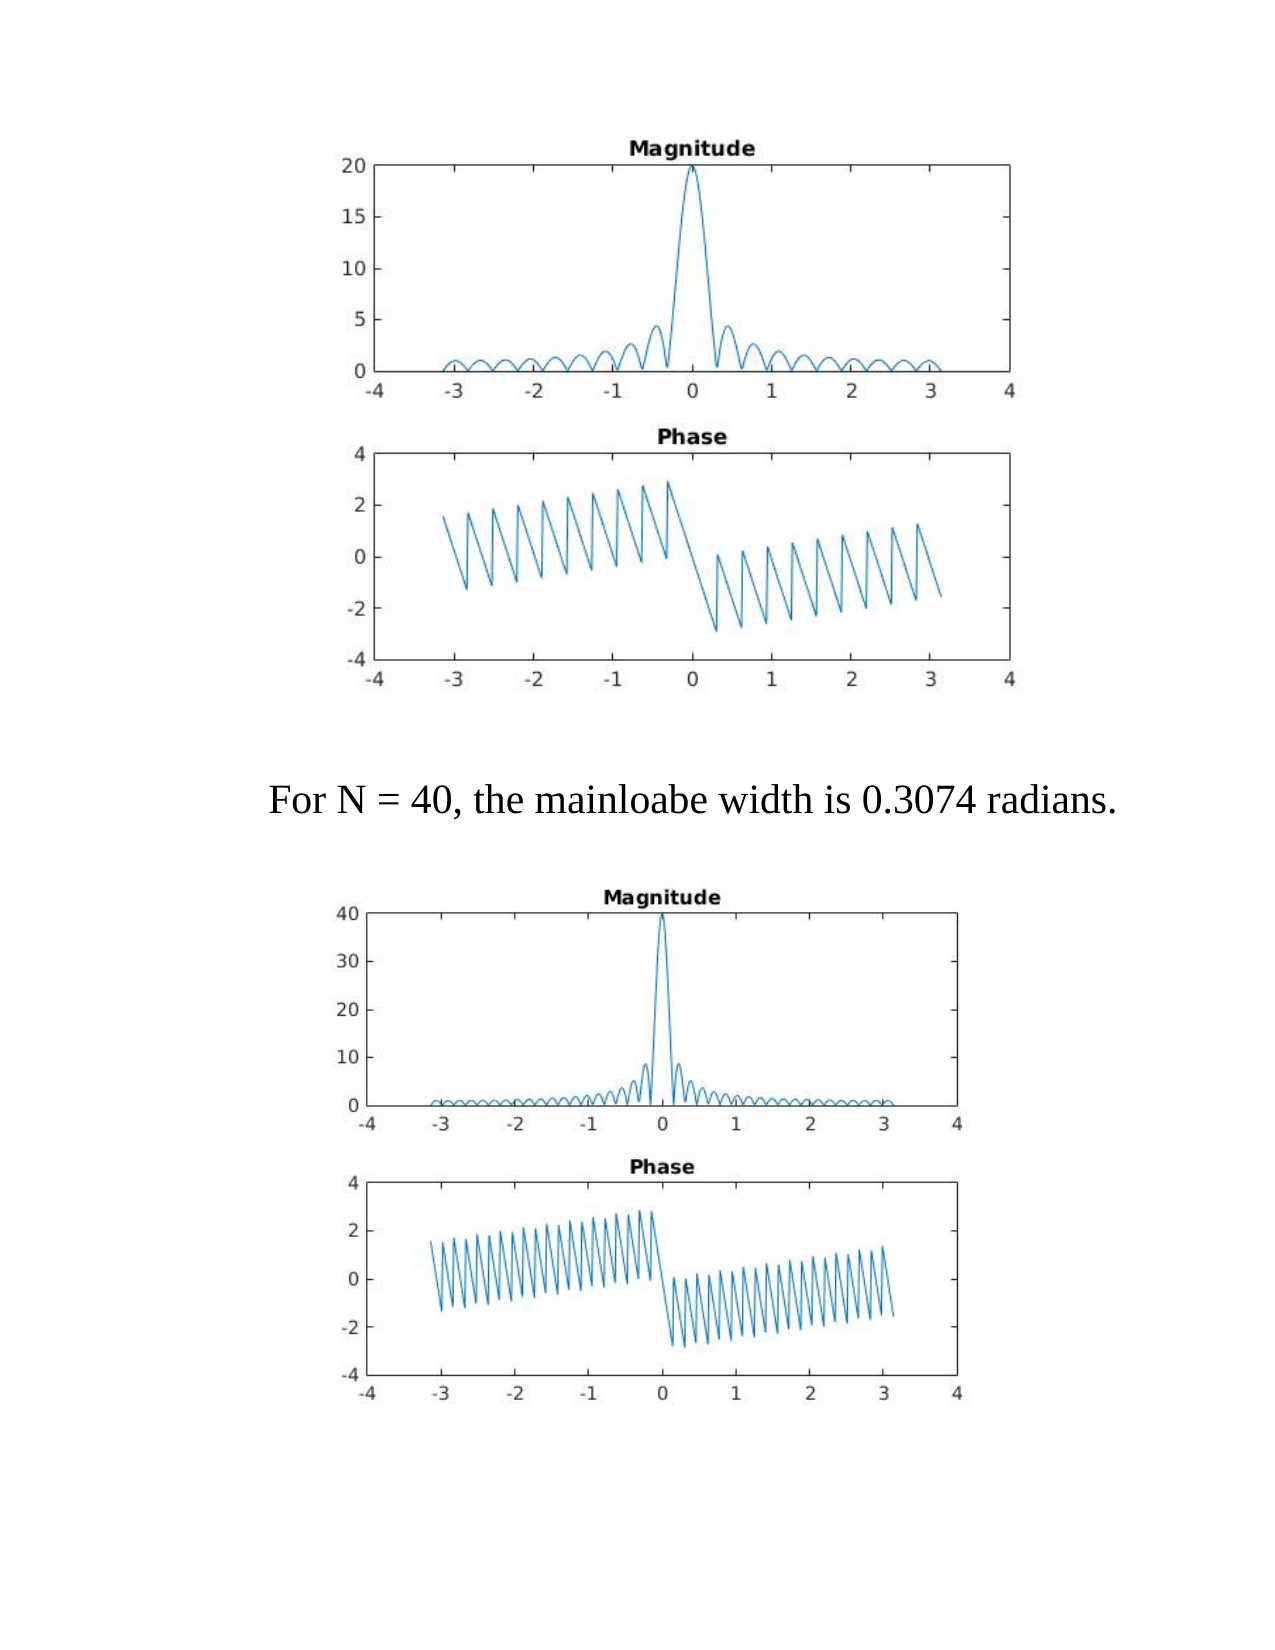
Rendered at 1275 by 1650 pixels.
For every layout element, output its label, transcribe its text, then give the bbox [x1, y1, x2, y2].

picture [268, 118, 1087, 727]
text For N = 40, the mainloabe width is 0.3074 radians. [193, 774, 1157, 822]
picture [268, 870, 1029, 1438]
